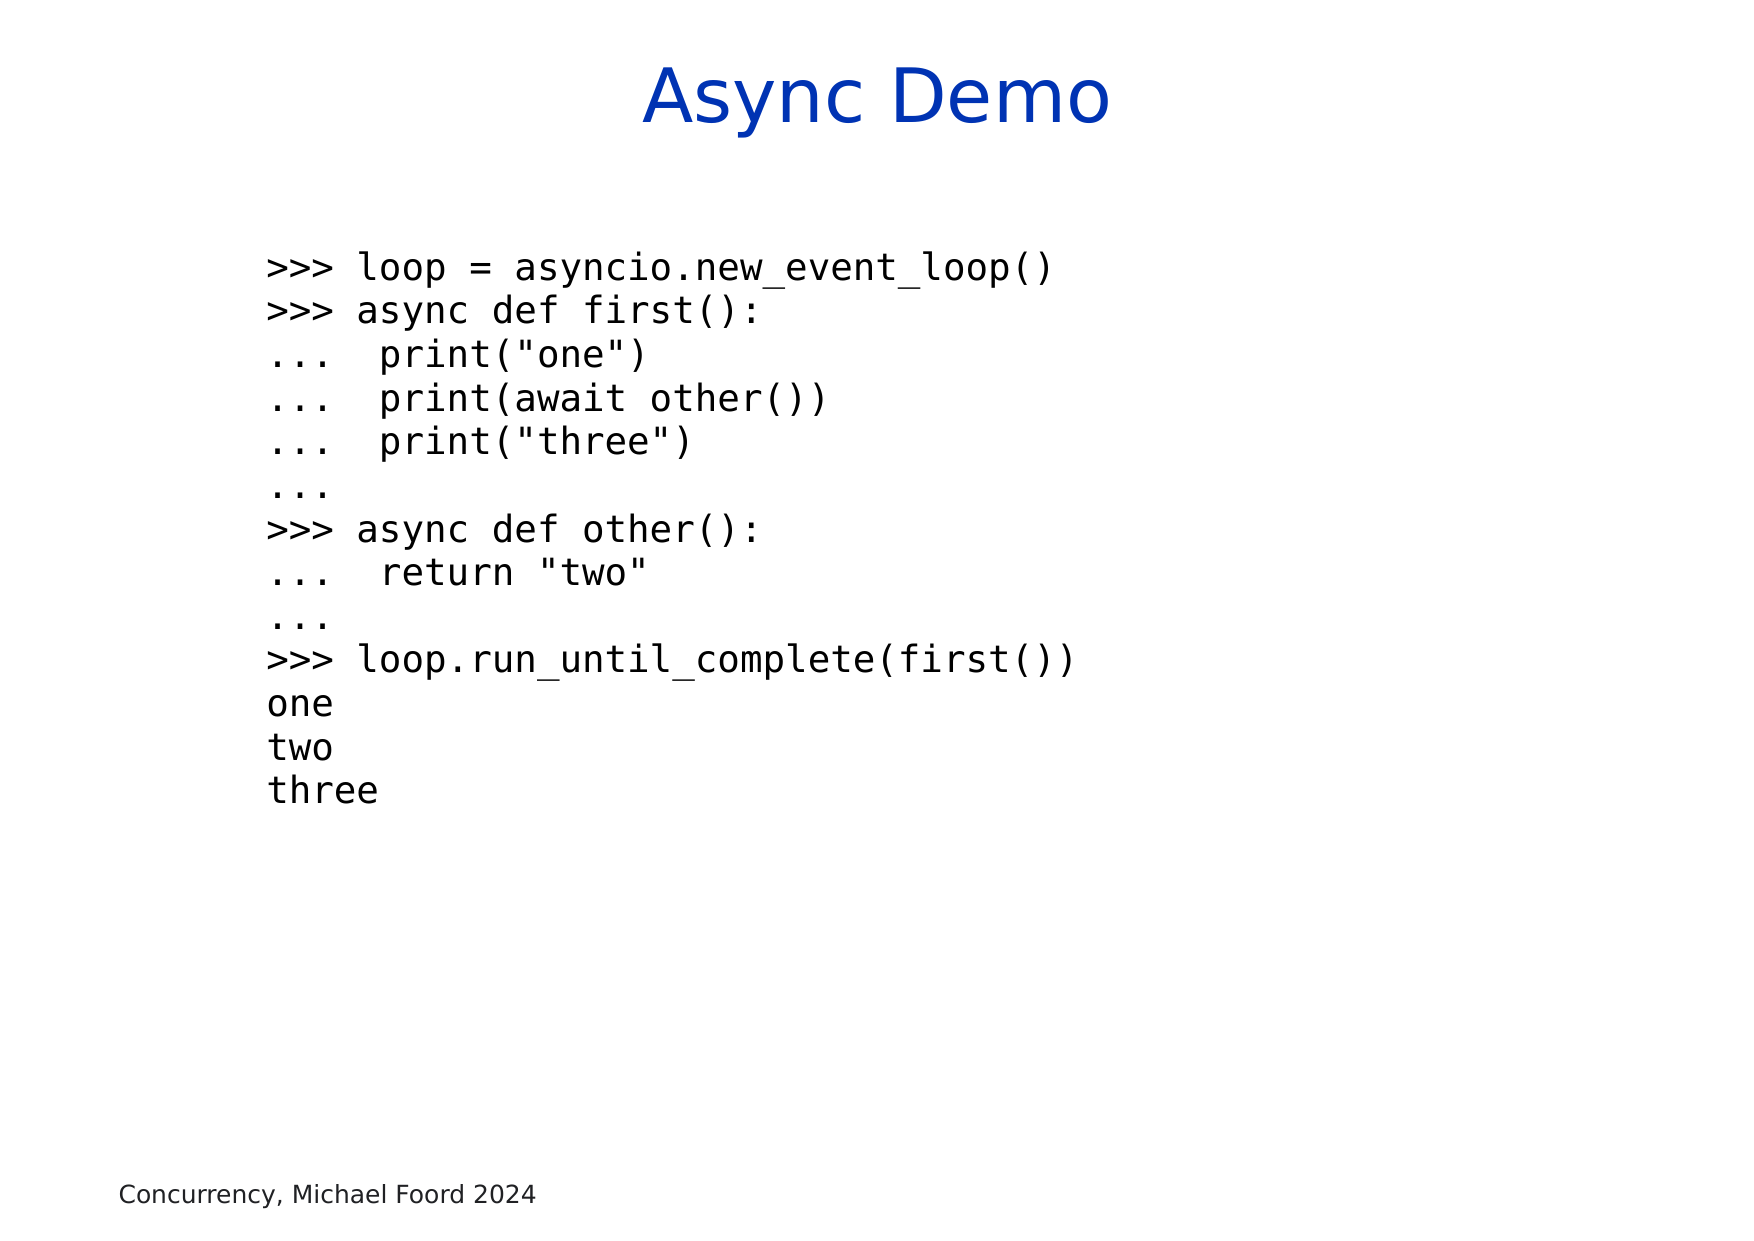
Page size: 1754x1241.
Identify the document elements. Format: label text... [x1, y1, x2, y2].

text >>> loop = asyncio.new_event_loop() [266, 245, 1636, 289]
text two [266, 725, 1636, 769]
text >>> async def other(): [266, 507, 1636, 551]
text three [266, 769, 1636, 813]
text Async Demo [118, 53, 1636, 140]
text ... print("three") [266, 420, 1636, 463]
text ... [266, 594, 1636, 638]
text one [266, 682, 1636, 725]
text ... return "two" [266, 551, 1636, 594]
text >>> async def first(): [266, 289, 1636, 333]
text >>> loop.run_until_complete(first()) [266, 638, 1636, 682]
text ... print(await other()) [266, 376, 1636, 420]
text ... [266, 463, 1636, 507]
text ... print("one") [266, 333, 1636, 376]
